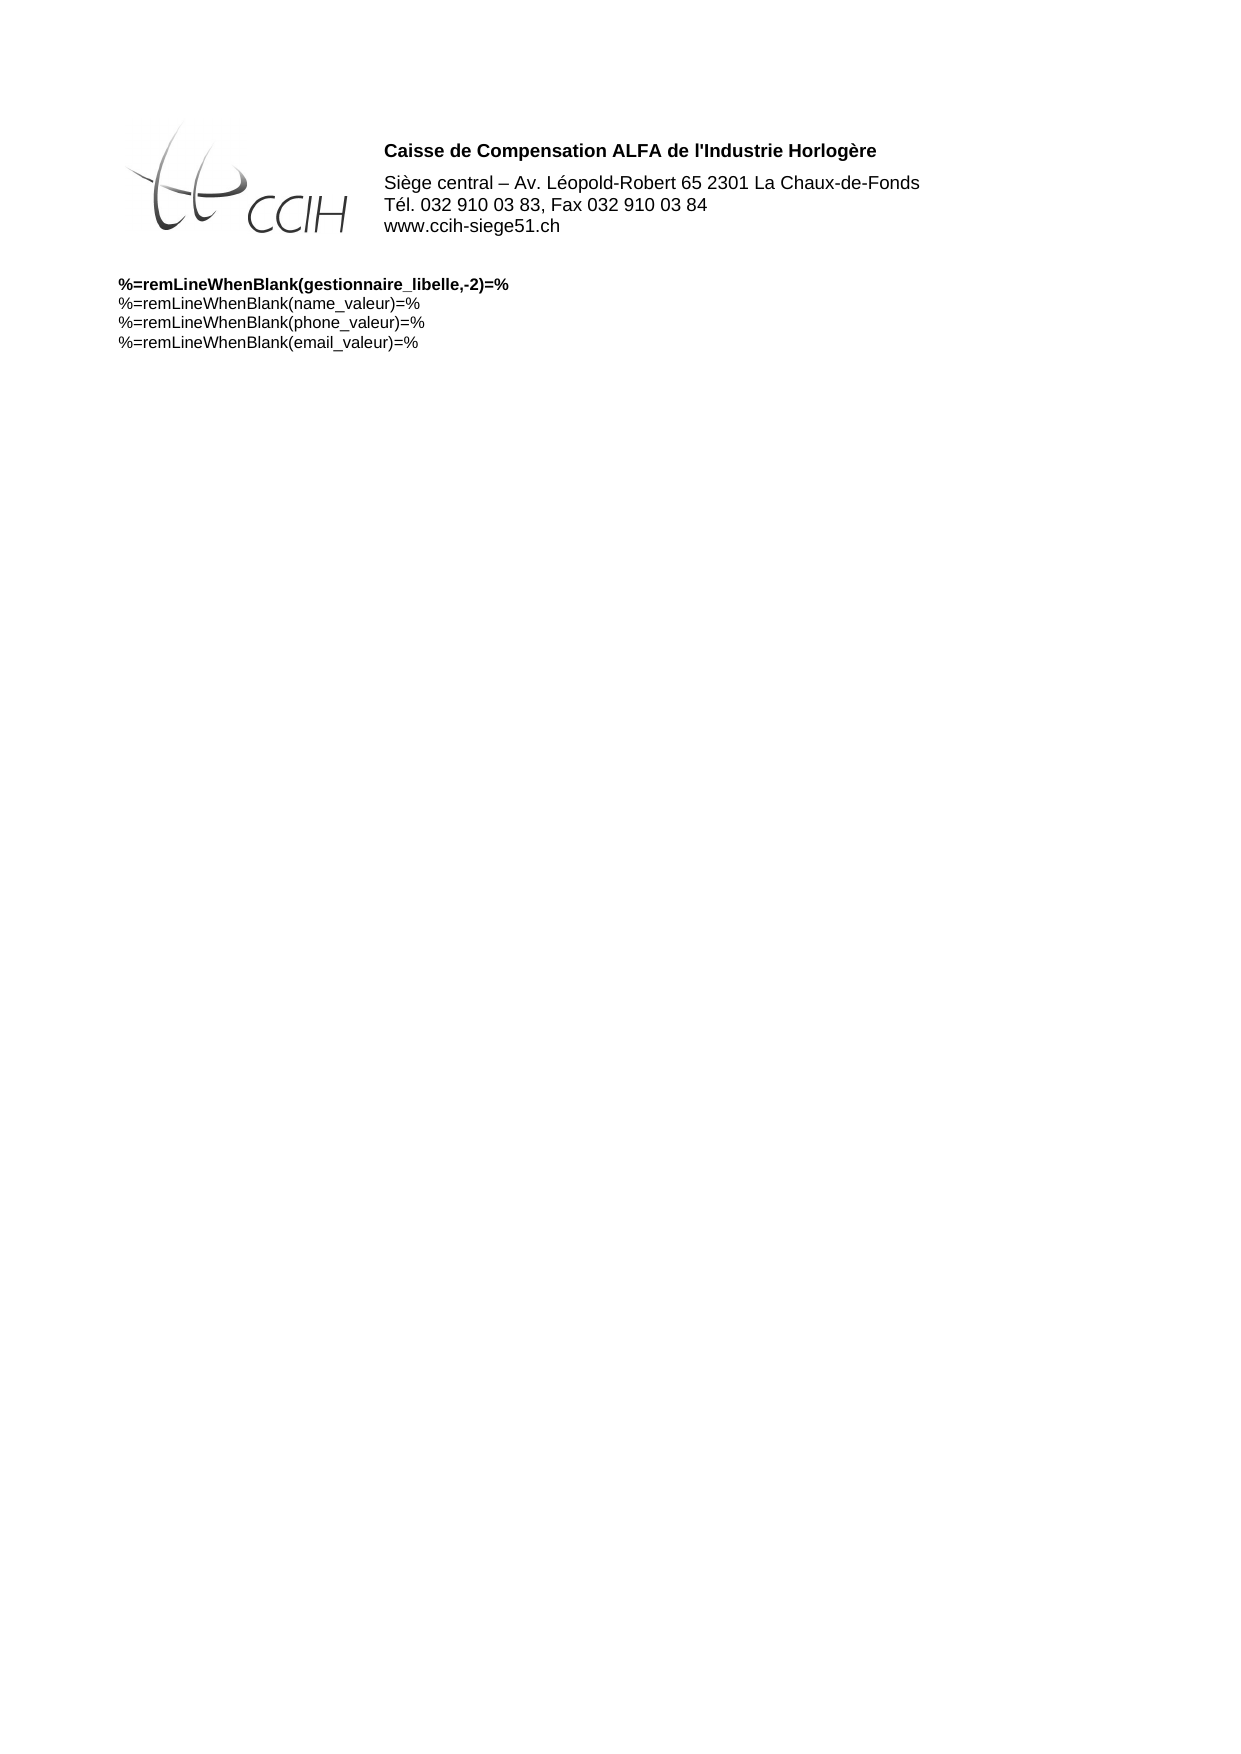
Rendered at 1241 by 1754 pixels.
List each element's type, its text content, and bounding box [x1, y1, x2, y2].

text Tél. 032 910 03 83, Fax 032 910 03 84 [248, 193, 1122, 215]
text %=remLineWhenBlank(email_valeur)=% [118, 332, 1122, 352]
text %=remLineWhenBlank(phone_valeur)=% [118, 313, 1122, 332]
text %=remLineWhenBlank(name_valeur)=% [118, 294, 1122, 313]
picture [124, 118, 350, 234]
text www.ccih-siege51.ch [118, 215, 1122, 237]
text %=remLineWhenBlank(gestionnaire_libelle,-2)=% [118, 275, 1122, 294]
text Caisse de Compensation ALFA de l'Industrie Horlogère [248, 140, 1122, 161]
text Siège central – Av. Léopold-Robert 65 2301 La Chaux-de-Fonds [248, 172, 1122, 193]
